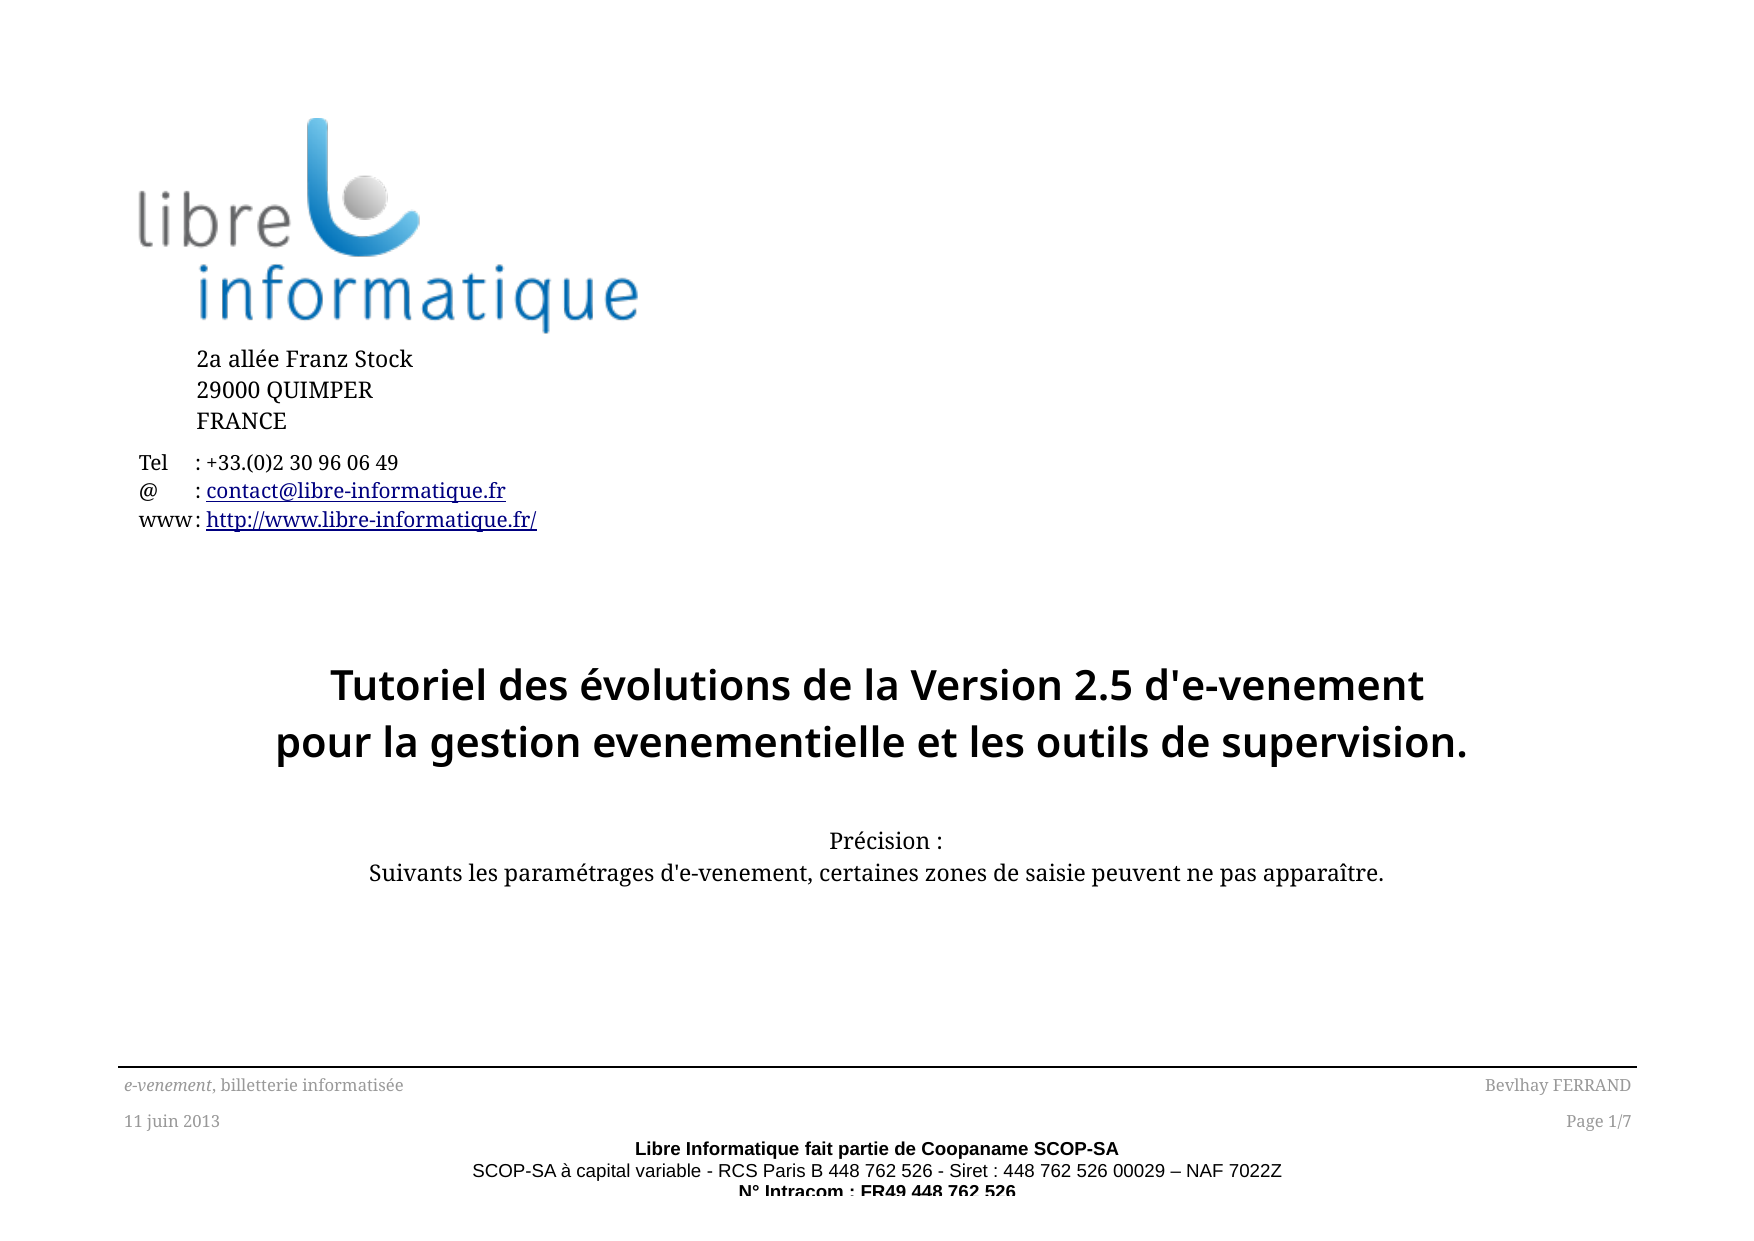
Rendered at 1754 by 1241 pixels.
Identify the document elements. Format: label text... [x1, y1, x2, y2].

subtitle Tutoriel des évolutions de la Version 2.5 d'e-venement pour la gestion evenementielle et les outils de supervision. [118, 656, 1636, 770]
picture [118, 118, 638, 343]
text Précision : Suivants les paramétrages d'e-venement, certaines zones de saisie peuvent ne pas apparaître. [118, 825, 1636, 888]
text Tel : +33.(0)2 30 96 06 49 @ : contact@libre-informatique.fr www : http://www.libre-informatique.fr/ [138, 448, 1636, 533]
text 2a allée Franz Stock 29000 QUIMPER FRANCE [196, 342, 1636, 436]
